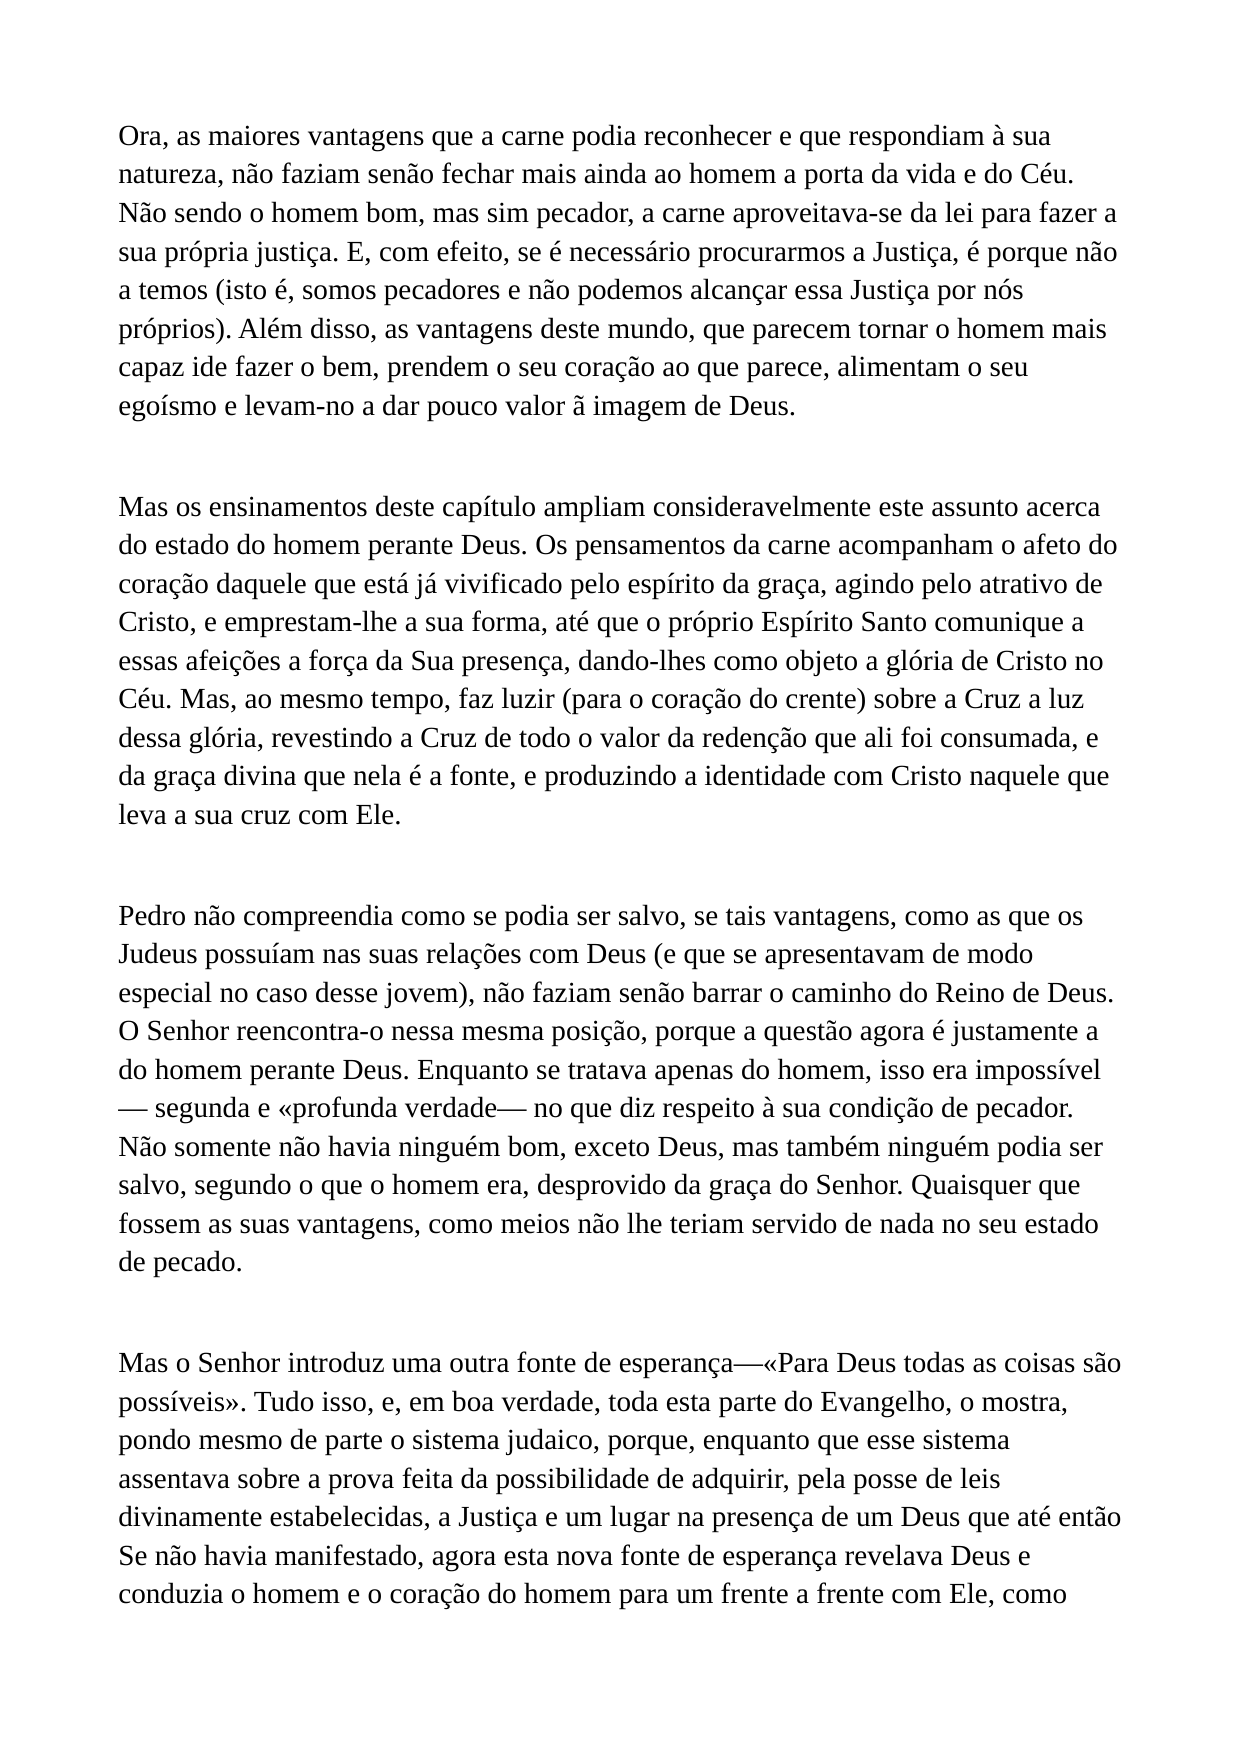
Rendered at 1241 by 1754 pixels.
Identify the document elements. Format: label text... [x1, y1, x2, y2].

text Mas o Senhor introduz uma outra fonte de esperança—«Para Deus todas as coisas são possíveis». Tudo isso, e, em boa verdade, toda esta parte do Evangelho, o mostra, pondo mesmo de parte o sistema judaico, porque, enquanto que esse sistema assentava sobre a prova feita da possibilidade de adquirir, pela posse de leis divinamente estabelecidas, a Justiça e um lugar na presença de um Deus que até então Se não havia manifestado, agora esta nova fonte de esperança revelava Deus e conduzia o homem e o coração do homem para um frente a frente com Ele, como [118, 1345, 1122, 1610]
text Mas os ensinamentos deste capítulo ampliam consideravelmente este assunto acerca do estado do homem perante Deus. Os pensamentos da carne acompanham o afeto do coração daquele que está já vivificado pelo espírito da graça, agindo pelo atrativo de Cristo, e emprestam-lhe a sua forma, até que o próprio Espírito Santo comunique a essas afeições a força da Sua presença, dando-lhes como objeto a glória de Cristo no Céu. Mas, ao mesmo tempo, faz luzir (para o coração do crente) sobre a Cruz a luz dessa glória, revestindo a Cruz de todo o valor da redenção que ali foi consumada, e da graça divina que nela é a fonte, e produzindo a identidade com Cristo naquele que leva a sua cruz com Ele. [118, 489, 1122, 831]
text Pedro não compreendia como se podia ser salvo, se tais vantagens, como as que os Judeus possuíam nas suas relações com Deus (e que se apresentavam de modo especial no caso desse jovem), não faziam senão barrar o caminho do Reino de Deus. O Senhor reencontra-o nessa mesma posição, porque a questão agora é justamente a do homem perante Deus. Enquanto se tratava apenas do homem, isso era impossível — segunda e «profunda verdade— no que diz respeito à sua condição de pecador. Não somente não havia ninguém bom, exceto Deus, mas também ninguém podia ser salvo, segundo o que o homem era, desprovido da graça do Senhor. Quaisquer que fossem as suas vantagens, como meios não lhe teriam servido de nada no seu estado de pecado. [118, 898, 1122, 1278]
text Ora, as maiores vantagens que a carne podia reconhecer e que respondiam à sua natureza, não faziam senão fechar mais ainda ao homem a porta da vida e do Céu. Não sendo o homem bom, mas sim pecador, a carne aproveitava-se da lei para fazer a sua própria justiça. E, com efeito, se é necessário procurarmos a Justiça, é porque não a temos (isto é, somos pecadores e não podemos alcançar essa Justiça por nós próprios). Além disso, as vantagens deste mundo, que parecem tornar o homem mais capaz ide fazer o bem, prendem o seu coração ao que parece, alimentam o seu egoísmo e levam-no a dar pouco valor ã imagem de Deus. [118, 118, 1122, 421]
